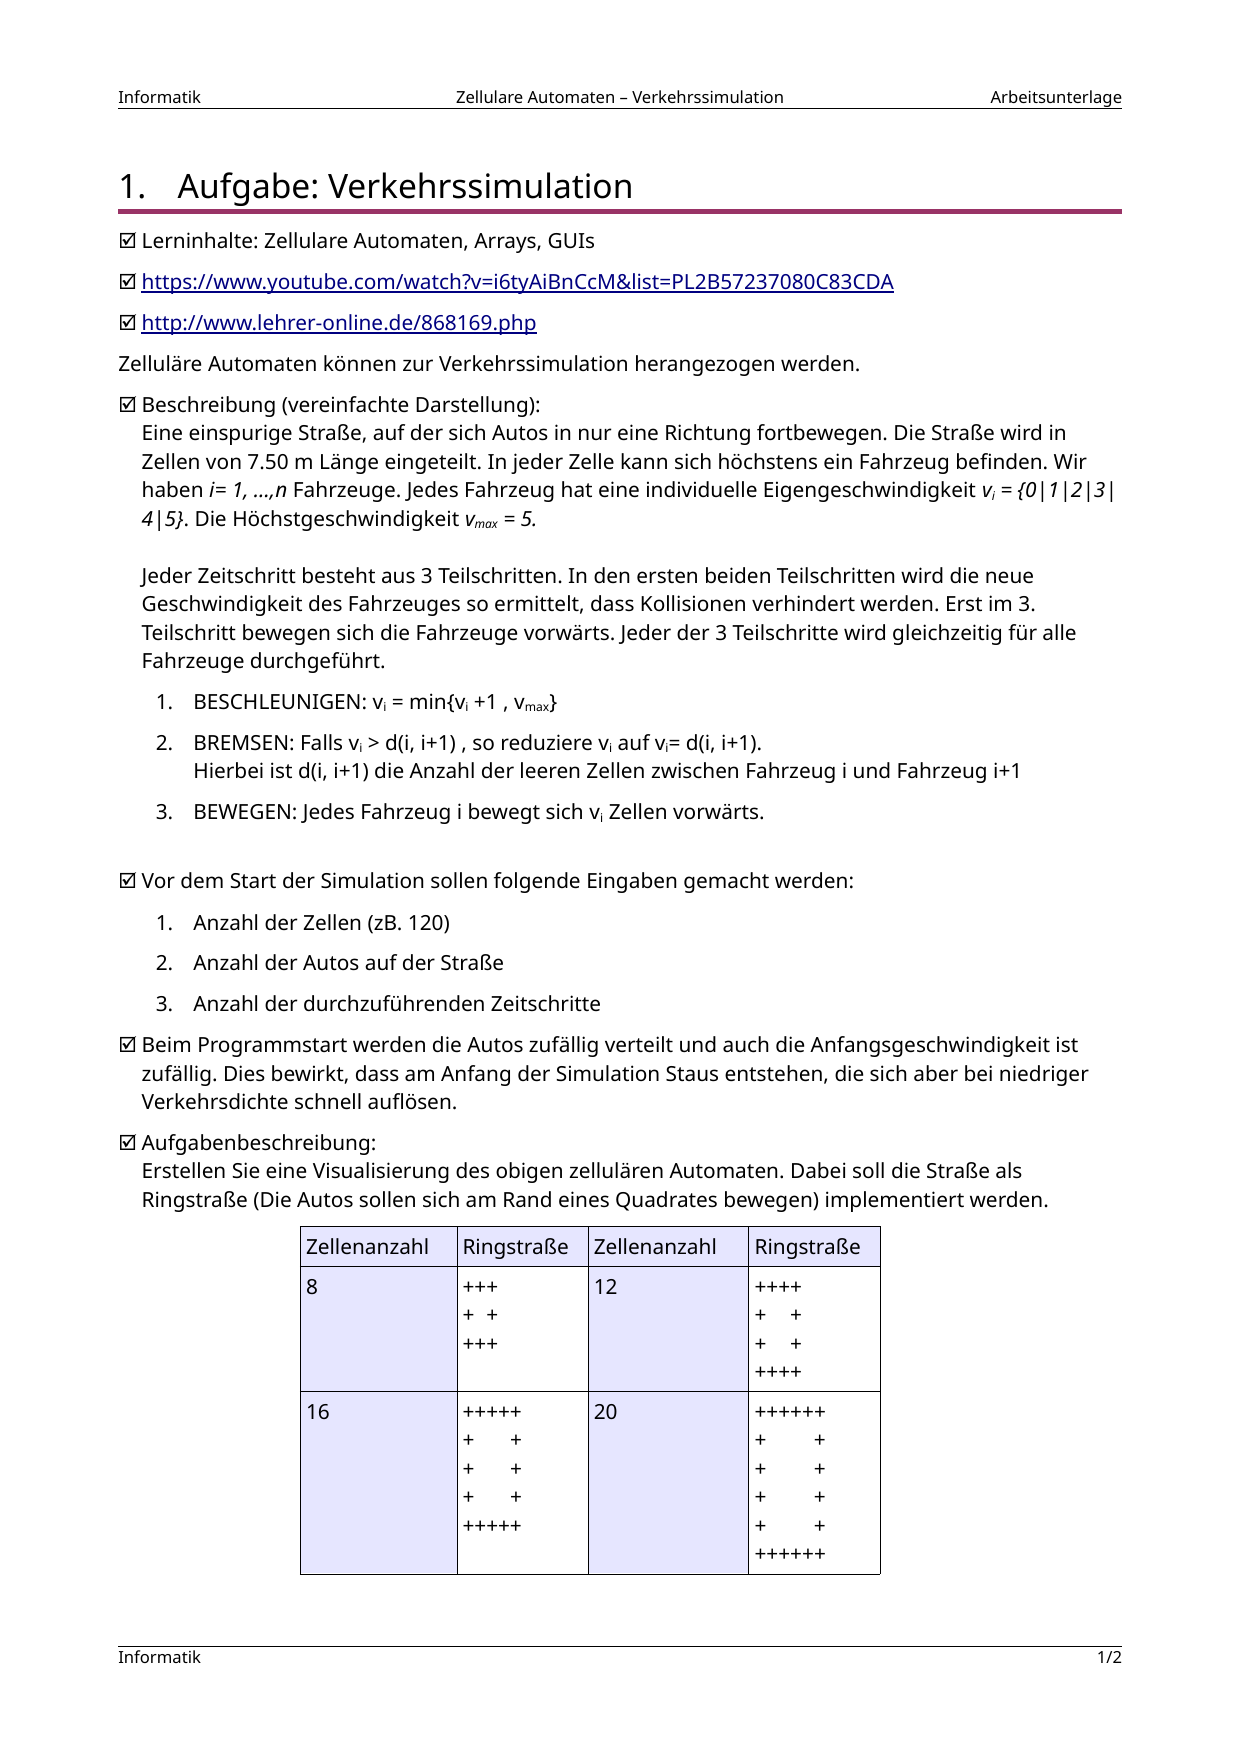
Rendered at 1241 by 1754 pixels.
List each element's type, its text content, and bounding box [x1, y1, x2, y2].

table_header Ringstraße [458, 1227, 588, 1266]
list http://www.lehrer-online.de/868169.php [118, 308, 1122, 337]
table_cell ++++ ++++ ++++ ++++ [749, 1267, 880, 1391]
table_cell +++++ +++++ +++++ +++++ +++++ [458, 1392, 588, 1573]
list BEWEGEN: Jedes Fahrzeug i bewegt sich vi Zellen vorwärts. [156, 797, 1122, 854]
list Beschreibung (vereinfachte Darstellung): Eine einspurige Straße, auf der sich Autos in nur eine Richtung fortbewegen. Die Straße wird in Zellen von 7.50 m Länge eingeteilt. In jeder Zelle kann sich höchstens ein Fahrzeug befinden. Wir haben i= 1, …,n Fahrzeuge. Jedes Fahrzeug hat eine individuelle Eigengeschwindigkeit vi = {0|1|2|3|4|5}. Die Höchstgeschwindigkeit vmax = 5. Jeder Zeitschritt besteht aus 3 Teilschritten. In den ersten beiden Teilschritten wird die neue Geschwindigkeit des Fahrzeuges so ermittelt, dass Kollisionen verhindert werden. Erst im 3. Teilschritt bewegen sich die Fahrzeuge vorwärts. Jeder der 3 Teilschritte wird gleichzeitig für alle Fahrzeuge durchgeführt. [118, 390, 1122, 674]
table_header Zellenanzahl [301, 1227, 457, 1266]
list BREMSEN: Falls vi > d(i, i+1) , so reduziere vi auf vi= d(i, i+1). Hierbei ist d(i, i+1) die Anzahl der leeren Zellen zwischen Fahrzeug i und Fahrzeug i+1 [156, 728, 1122, 785]
list Anzahl der durchzuführenden Zeitschritte [156, 989, 1122, 1018]
list Lerninhalte: Zellulare Automaten, Arrays, GUIs [118, 226, 1122, 255]
table_cell 20 [589, 1392, 748, 1573]
list Aufgabenbeschreibung: Erstellen Sie eine Visualisierung des obigen zellulären Automaten. Dabei soll die Straße als Ringstraße (Die Autos sollen sich am Rand eines Quadrates bewegen) implementiert werden. [118, 1128, 1122, 1213]
table_cell 12 [589, 1267, 748, 1391]
table_cell 16 [301, 1392, 457, 1573]
list Vor dem Start der Simulation sollen folgende Eingaben gemacht werden: [118, 867, 1122, 895]
list Anzahl der Zellen (zB. 120) [156, 908, 1122, 936]
list https://www.youtube.com/watch?v=i6tyAiBnCcM&list=PL2B57237080C83CDA [118, 267, 1122, 296]
text Zelluläre Automaten können zur Verkehrssimulation herangezogen werden. [118, 349, 1122, 378]
table_cell +++ +++ +++ [458, 1267, 588, 1391]
table_cell 8 [301, 1267, 457, 1391]
list BESCHLEUNIGEN: vi = min{vi +1 , vmax} [156, 687, 1122, 715]
list Anzahl der Autos auf der Straße [156, 948, 1122, 977]
table_header Ringstraße [749, 1227, 880, 1266]
subtitle Aufgabe: Verkehrssimulation [118, 163, 1122, 209]
table_cell ++++++ ++++++ ++++++ ++++++ ++++++ ++++++ [749, 1392, 880, 1573]
table_header Zellenanzahl [589, 1227, 748, 1266]
list Beim Programmstart werden die Autos zufällig verteilt und auch die Anfangsgeschwindigkeit ist zufällig. Dies bewirkt, dass am Anfang der Simulation Staus entstehen, die sich aber bei niedriger Verkehrsdichte schnell auflösen. [118, 1030, 1122, 1116]
